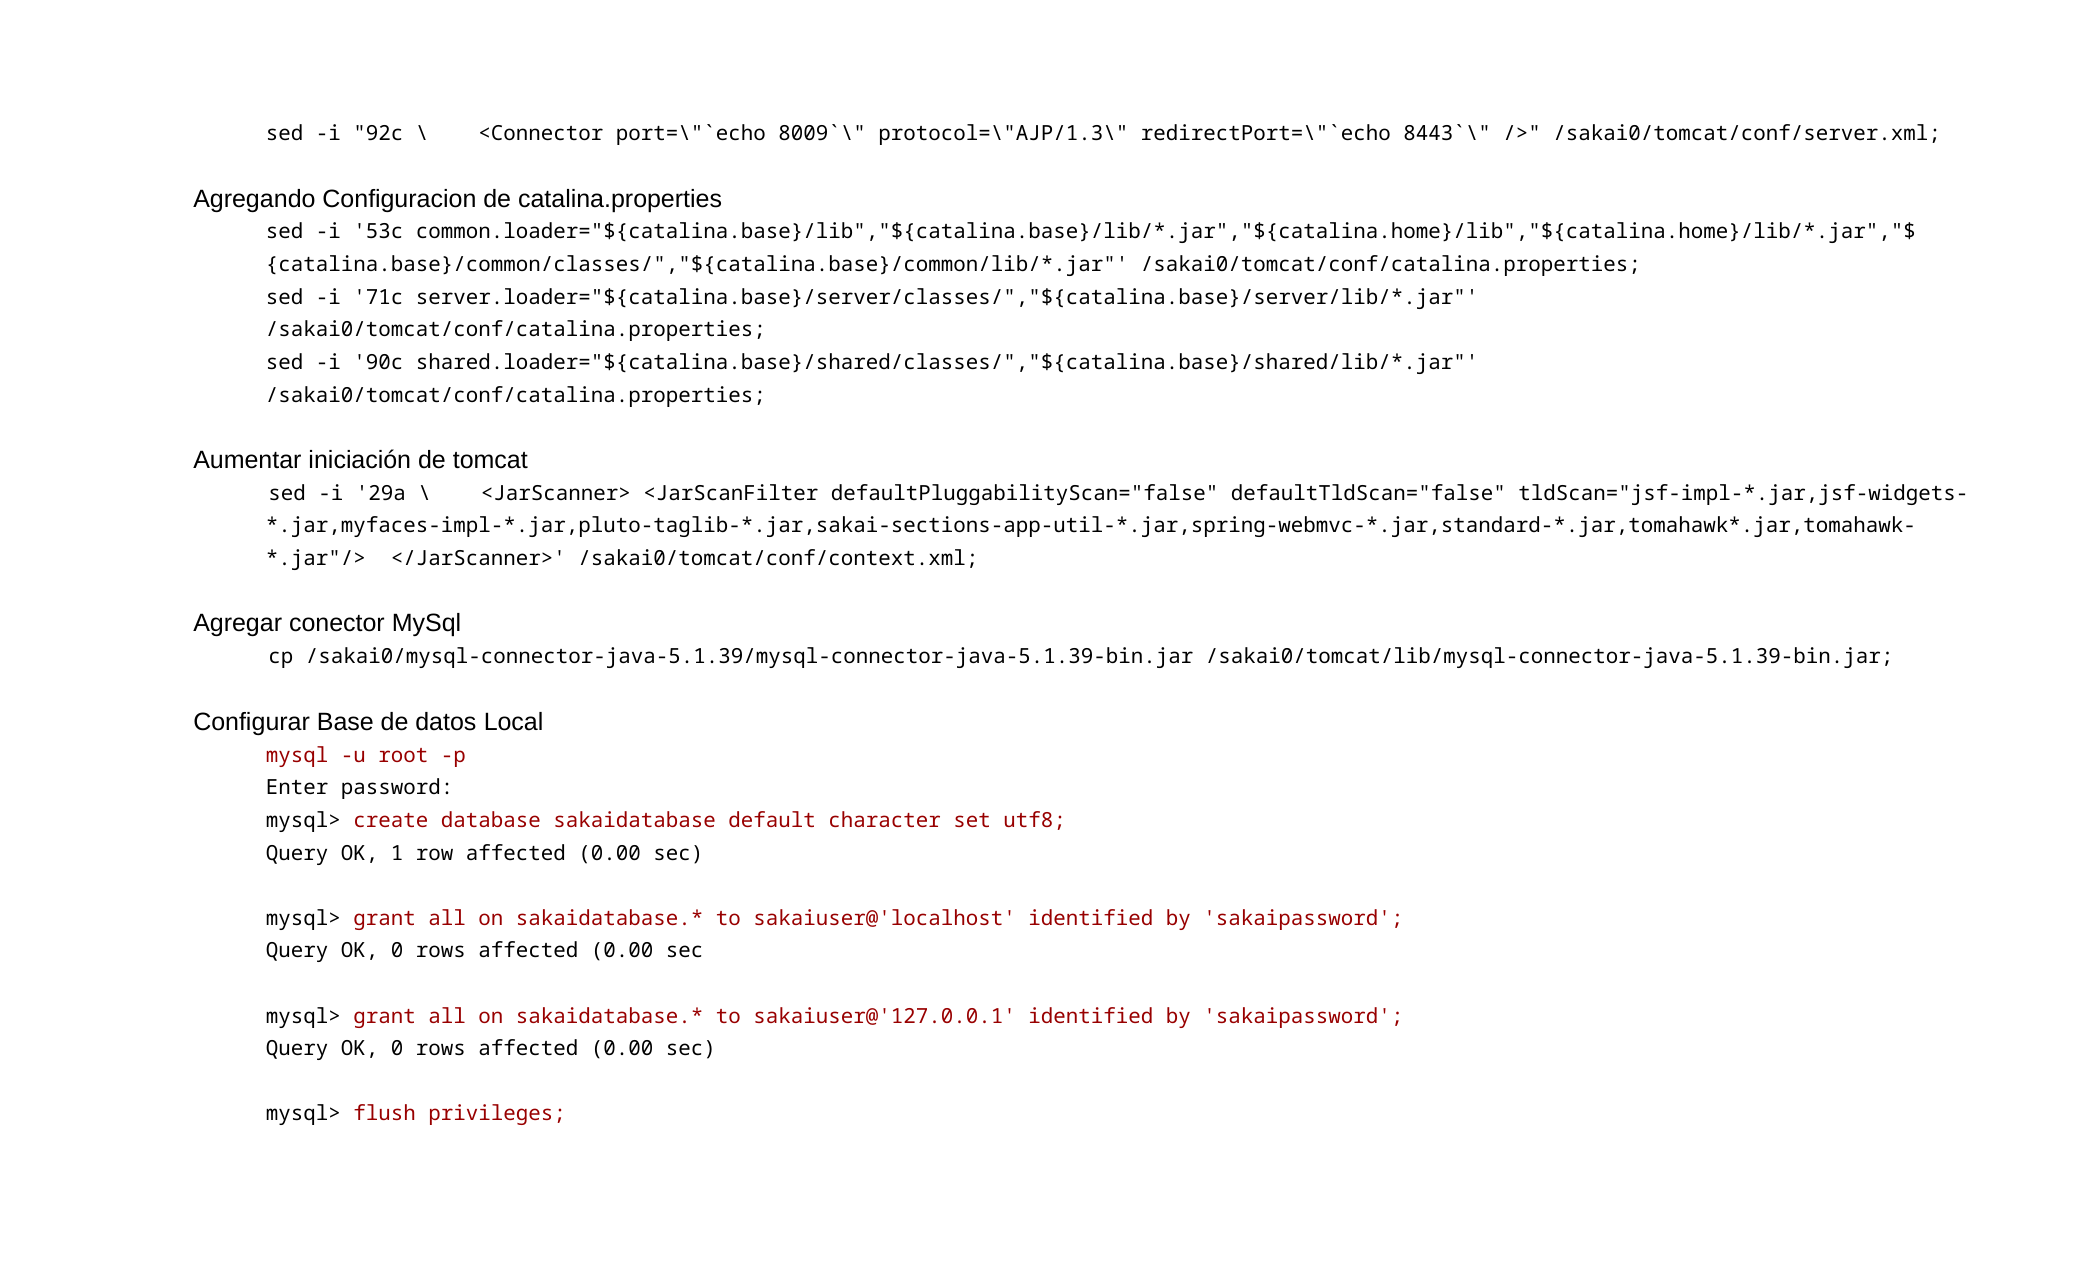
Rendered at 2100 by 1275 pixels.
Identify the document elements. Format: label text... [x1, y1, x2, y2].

text mysql> grant all on sakaidatabase.* to sakaiuser@'localhost' identified by 'sakaipassword'; [266, 903, 1982, 931]
text sed -i '90c shared.loader="${catalina.base}/shared/classes/","${catalina.base}/shared/lib/*.jar"' /sakai0/tomcat/conf/catalina.properties; [266, 347, 1982, 408]
text sed -i '71c server.loader="${catalina.base}/server/classes/","${catalina.base}/server/lib/*.jar"' /sakai0/tomcat/conf/catalina.properties; [266, 282, 1982, 343]
text sed -i "92c \ <Connector port=\"`echo 8009`\" protocol=\"AJP/1.3\" redirectPort=\"`echo 8443`\" />" /sakai0/tomcat/conf/server.xml; [266, 118, 1982, 146]
text mysql> create database sakaidatabase default character set utf8; [266, 805, 1982, 833]
text Aumentar iniciación de tomcat [118, 445, 1982, 474]
text mysql -u root -p [266, 740, 1982, 768]
text mysql> flush privileges; [266, 1098, 1982, 1127]
text Query OK, 1 row affected (0.00 sec) [266, 838, 1982, 866]
text Configurar Base de datos Local [118, 707, 1982, 736]
text Query OK, 0 rows affected (0.00 sec [266, 936, 1982, 964]
text cp /sakai0/mysql-connector-java-5.1.39/mysql-connector-java-5.1.39-bin.jar /sakai0/tomcat/lib/mysql-connector-java-5.1.39-bin.jar; [118, 642, 1982, 670]
text sed -i '29a \ <JarScanner> <JarScanFilter defaultPluggabilityScan="false" defaultTldScan="false" tldScan="jsf-impl-*.jar,jsf-widgets-*.jar,myfaces-impl-*.jar,pluto-taglib-*.jar,sakai-sections-app-util-*.jar,spring-webmvc-*.jar,standard-*.jar,tomahawk*.jar,tomahawk-*.jar"/> </JarScanner>' /sakai0/tomcat/conf/context.xml; [266, 478, 1982, 572]
text Query OK, 0 rows affected (0.00 sec) [266, 1033, 1982, 1062]
text sed -i '53c common.loader="${catalina.base}/lib","${catalina.base}/lib/*.jar","${catalina.home}/lib","${catalina.home}/lib/*.jar","${catalina.base}/common/classes/","${catalina.base}/common/lib/*.jar"' /sakai0/tomcat/conf/catalina.properties; [266, 217, 1982, 278]
text Agregando Configuracion de catalina.properties [193, 184, 1982, 212]
text mysql> grant all on sakaidatabase.* to sakaiuser@'127.0.0.1' identified by 'sakaipassword'; [266, 1001, 1982, 1029]
text Enter password: [266, 772, 1982, 801]
text Agregar conector MySql [118, 608, 1982, 637]
